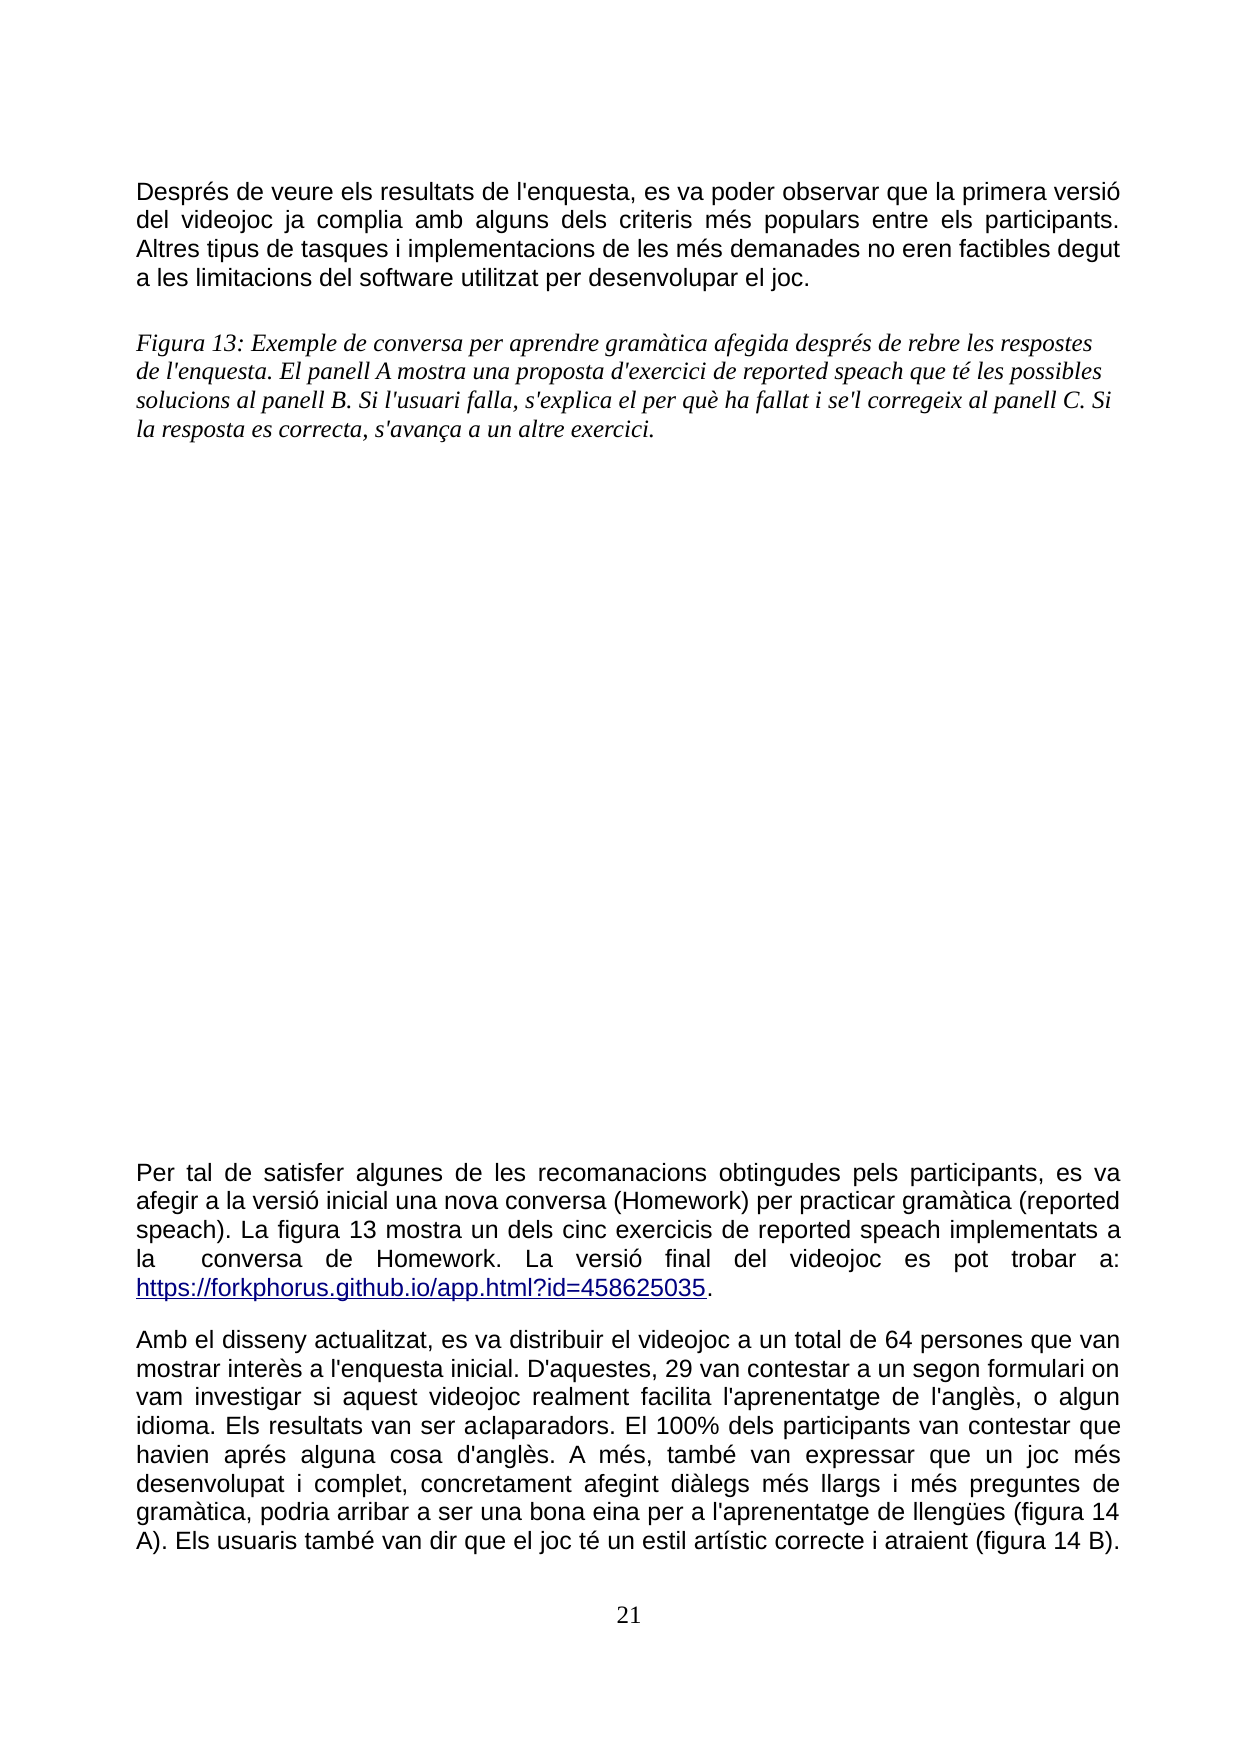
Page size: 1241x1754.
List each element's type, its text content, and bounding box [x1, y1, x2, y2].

text Per tal de satisfer algunes de les recomanacions obtingudes pels participants, es va afegir a la versió inicial una nova conversa (Homework) per practicar gramàtica (reported speach). La figura 13 mostra un dels cinc exercicis de reported speach implementats a la conversa de Homework. La versió final del videojoc es pot trobar a: https://forkphorus.github.io/app.html?id=458625035. [136, 1157, 1122, 1301]
text Després de veure els resultats de l'enquesta, es va poder observar que la primera versió del videojoc ja complia amb alguns dels criteris més populars entre els participants. Altres tipus de tasques i implementacions de les més demanades no eren factibles degut a les limitacions del software utilitzat per desenvolupar el joc. [136, 176, 1122, 291]
text Amb el disseny actualitzat, es va distribuir el videojoc a un total de 64 persones que van mostrar interès a l'enquesta inicial. D'aquestes, 29 van contestar a un segon formulari on vam investigar si aquest videojoc realment facilita l'aprenentatge de l'anglès, o algun idioma. Els resultats van ser aclaparadors. El 100% dels participants van contestar que havien aprés alguna cosa d'anglès. A més, també van expressar que un joc més desenvolupat i complet, concretament afegint diàlegs més llargs i més preguntes de gramàtica, podria arribar a ser una bona eina per a l'aprenentatge de llengües (figura 14 A). Els usuaris també van dir que el joc té un estil artístic correcte i atraient (figura 14 B). [136, 1325, 1122, 1555]
text Figura 13: Exemple de conversa per aprendre gramàtica afegida després de rebre les respostes de l'enquesta. El panell A mostra una proposta d'exercici de reported speach que té les possibles solucions al panell B. Si l'usuari falla, s'explica el per què ha fallat i se'l corregeix al panell C. Si la resposta es correcta, s'avança a un altre exercici. [136, 328, 1122, 443]
